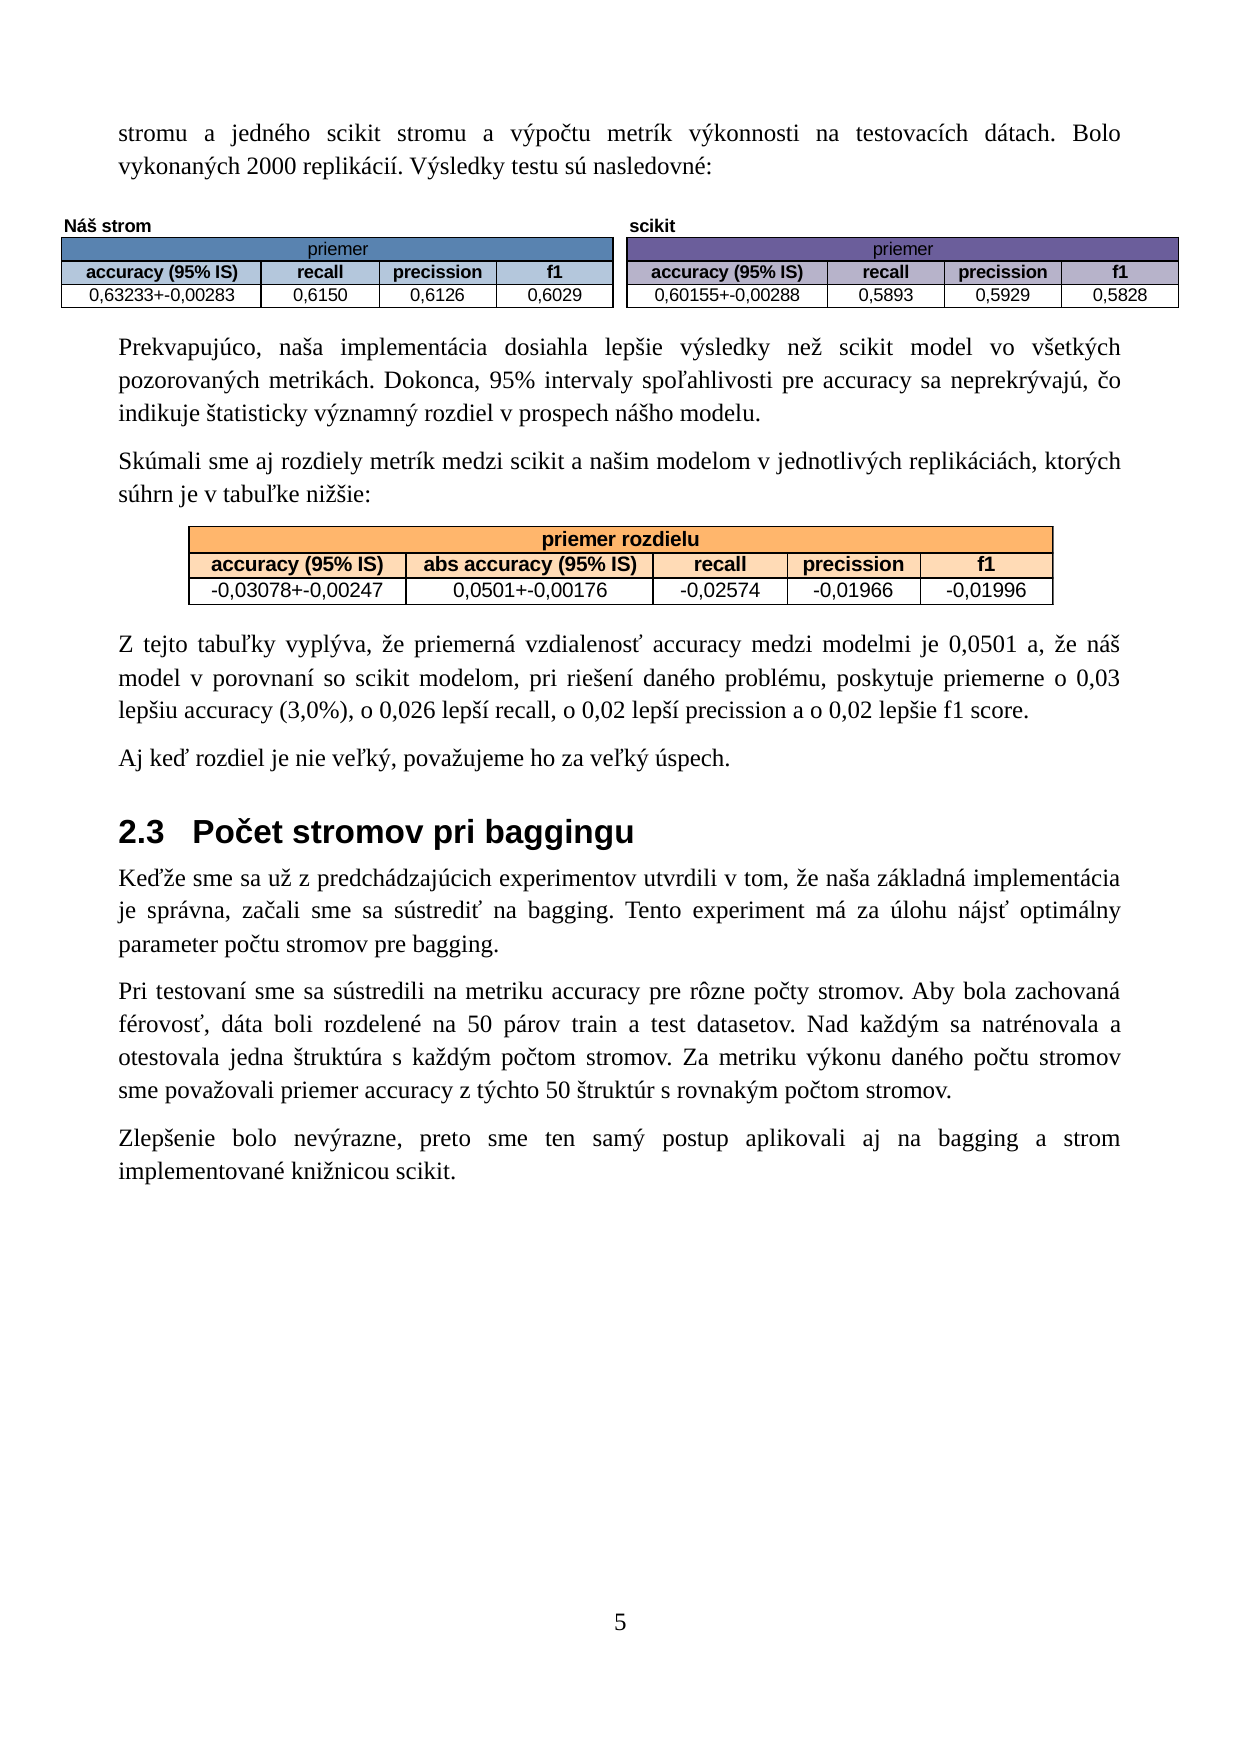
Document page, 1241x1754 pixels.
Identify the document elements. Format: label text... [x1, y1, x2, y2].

text Prekvapujúco, naša implementácia dosiahla lepšie výsledky než scikit model vo všetkých pozorovaných metrikách. Dokonca, 95% intervaly spoľahlivosti pre accuracy sa neprekrývajú, čo indikuje štatisticky významný rozdiel v prospech nášho modelu. [118, 199, 1122, 427]
text stromu a jedného scikit stromu a výpočtu metrík výkonnosti na testovacích dátach. Bolo vykonaných 2000 replikácií. Výsledky testu sú nasledovné: [118, 118, 1122, 180]
text Aj keď rozdiel je nie veľký, považujeme ho za veľký úspech. [118, 743, 1122, 772]
text Pri testovaní sme sa sústredili na metriku accuracy pre rôzne počty stromov. Aby bola zachovaná férovosť, dáta boli rozdelené na 50 párov train a test datasetov. Nad každým sa natrénovala a otestovala jedna štruktúra s každým počtom stromov. Za metriku výkonu daného počtu stromov sme považovali priemer accuracy z týchto 50 štruktúr s rovnakým počtom stromov. [118, 976, 1122, 1104]
text Zlepšenie bolo nevýrazne, preto sme ten samý postup aplikovali aj na bagging a strom implementované knižnicou scikit. [118, 1123, 1122, 1185]
text Keďže sme sa už z predchádzajúcich experimentov utvrdili v tom, že naša základná implementácia je správna, začali sme sa sústrediť na bagging. Tento experiment má za úlohu nájsť optimálny parameter počtu stromov pre bagging. [118, 863, 1122, 957]
text Skúmali sme aj rozdiely metrík medzi scikit a našim modelom v jednotlivých replikáciách, ktorých súhrn je v tabuľke nižšie: [118, 446, 1122, 507]
subtitle Počet stromov pri baggingu [118, 812, 1122, 850]
text Z tejto tabuľky vyplýva, že priemerná vzdialenosť accuracy medzi modelmi je 0,0501 a, že náš model v porovnaní so scikit modelom, pri riešení daného problému, poskytuje priemerne o 0,03 lepšiu accuracy (3,0%), o 0,026 lepší recall, o 0,02 lepší precission a o 0,02 lepšie f1 score. [118, 526, 1122, 724]
